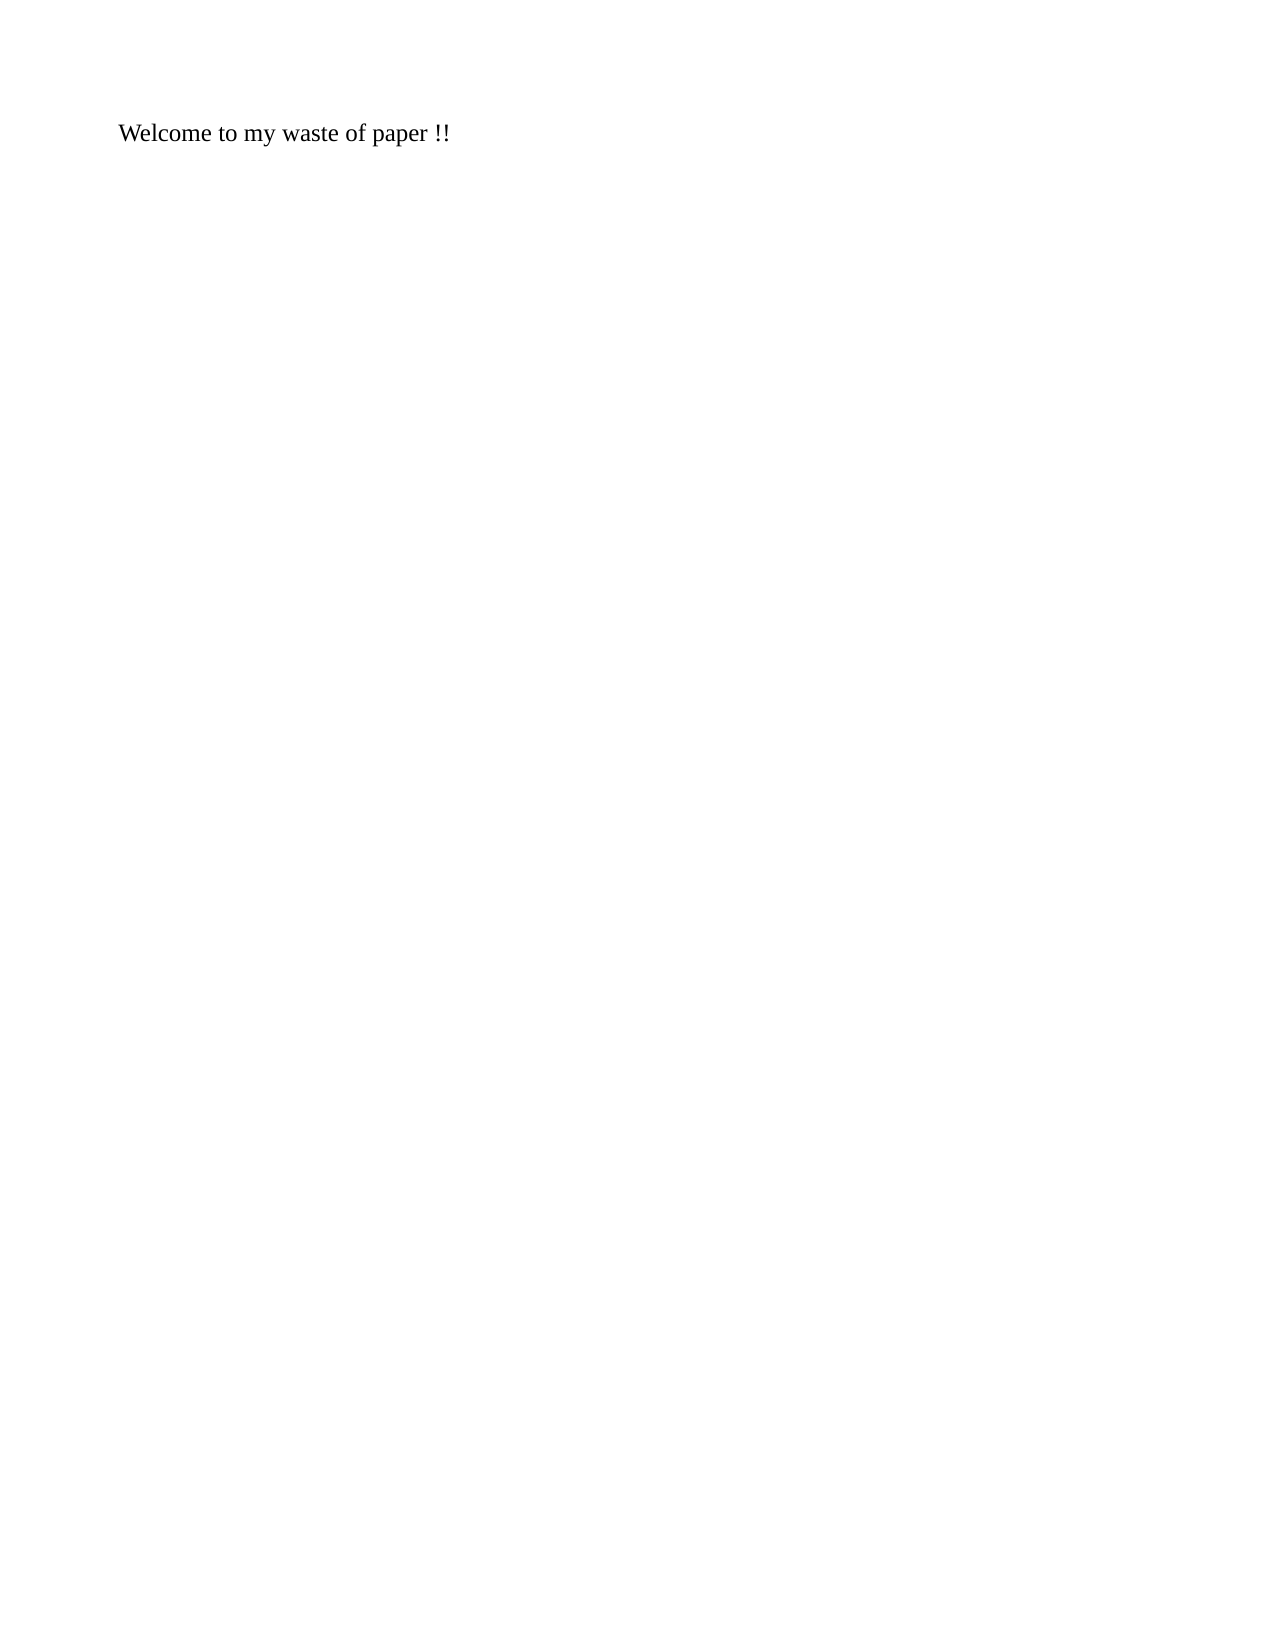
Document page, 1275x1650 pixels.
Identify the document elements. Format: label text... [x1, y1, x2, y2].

text Welcome to my waste of paper !! [118, 118, 1157, 147]
